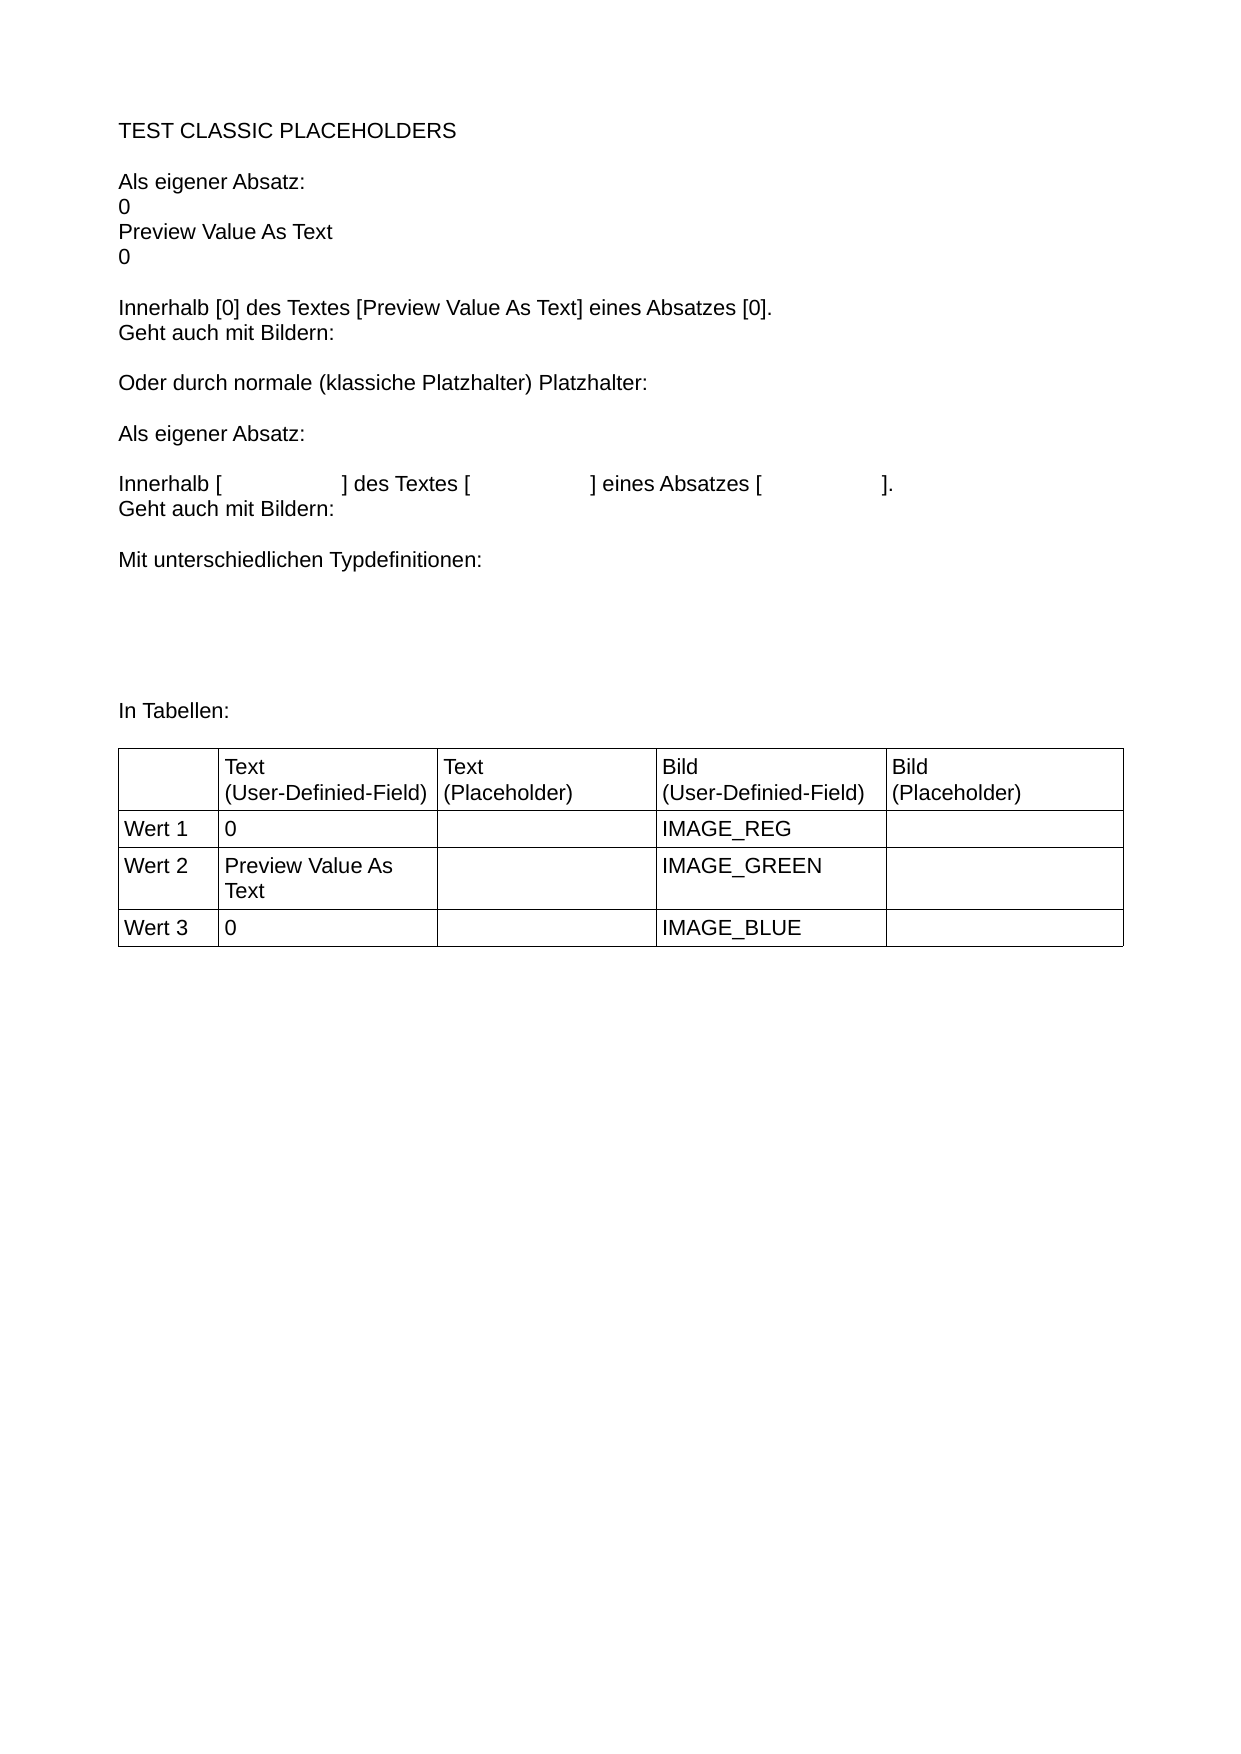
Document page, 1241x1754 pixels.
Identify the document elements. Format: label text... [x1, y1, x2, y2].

table_cell Wert 1 [119, 811, 218, 847]
text Preview Value As Text [118, 219, 1122, 244]
table_header Bild (Placeholder) [887, 749, 1123, 810]
table_header Bild (User-Definied-Field) [657, 749, 886, 810]
text 0 [118, 194, 1122, 219]
text Als eigener Absatz: [118, 168, 1122, 194]
table_cell 0 [219, 811, 437, 847]
table_cell Preview Value As Text [219, 848, 437, 909]
table_cell Wert 3 [119, 910, 218, 946]
table_cell <VALUE_1> [438, 811, 656, 847]
text Geht auch mit Bildern: [118, 320, 1122, 345]
table_cell 0 [219, 910, 437, 946]
text TEST CLASSIC PLACEHOLDERS [118, 118, 1122, 143]
table_cell IMAGE_GREEN [657, 848, 886, 909]
text Geht auch mit Bildern: <IMAGE_RED> [118, 496, 1122, 521]
table_cell <IMAGE_GREEN> [887, 848, 1123, 909]
table_cell <VALUE_2> [438, 848, 656, 909]
text In Tabellen: [118, 698, 1122, 723]
text Innerhalb [<VALUE_1>] des Textes [<VALUE_2>] eines Absatzes [<VALUE_3>]. [118, 471, 1122, 496]
table_cell IMAGE_BLUE [657, 910, 886, 946]
text Innerhalb [0] des Textes [Preview Value As Text] eines Absatzes [0]. [118, 294, 1122, 320]
table_header Text (User-Definied-Field) [219, 749, 437, 810]
text <VALUE_3> [118, 647, 1122, 673]
text Mit unterschiedlichen Typdefinitionen: [118, 547, 1122, 572]
table_cell <IMAGE_BLUE> [887, 910, 1123, 946]
table_cell <IMAGE_RED> [887, 811, 1123, 847]
text <VALUE_1> [118, 572, 1122, 597]
text Als eigener Absatz: <VALUE_1> [118, 421, 1122, 471]
table_cell Wert 2 [119, 848, 218, 909]
table_header [119, 749, 218, 810]
text 0 [118, 244, 1122, 269]
text <VALUE_3> [118, 622, 1122, 647]
text <VALUE_2> [118, 597, 1122, 622]
table_cell <VALUE_3> [438, 910, 656, 946]
text Oder durch normale (klassiche Platzhalter) Platzhalter: [118, 370, 1122, 395]
table_header Text (Placeholder) [438, 749, 656, 810]
table_cell IMAGE_REG [657, 811, 886, 847]
